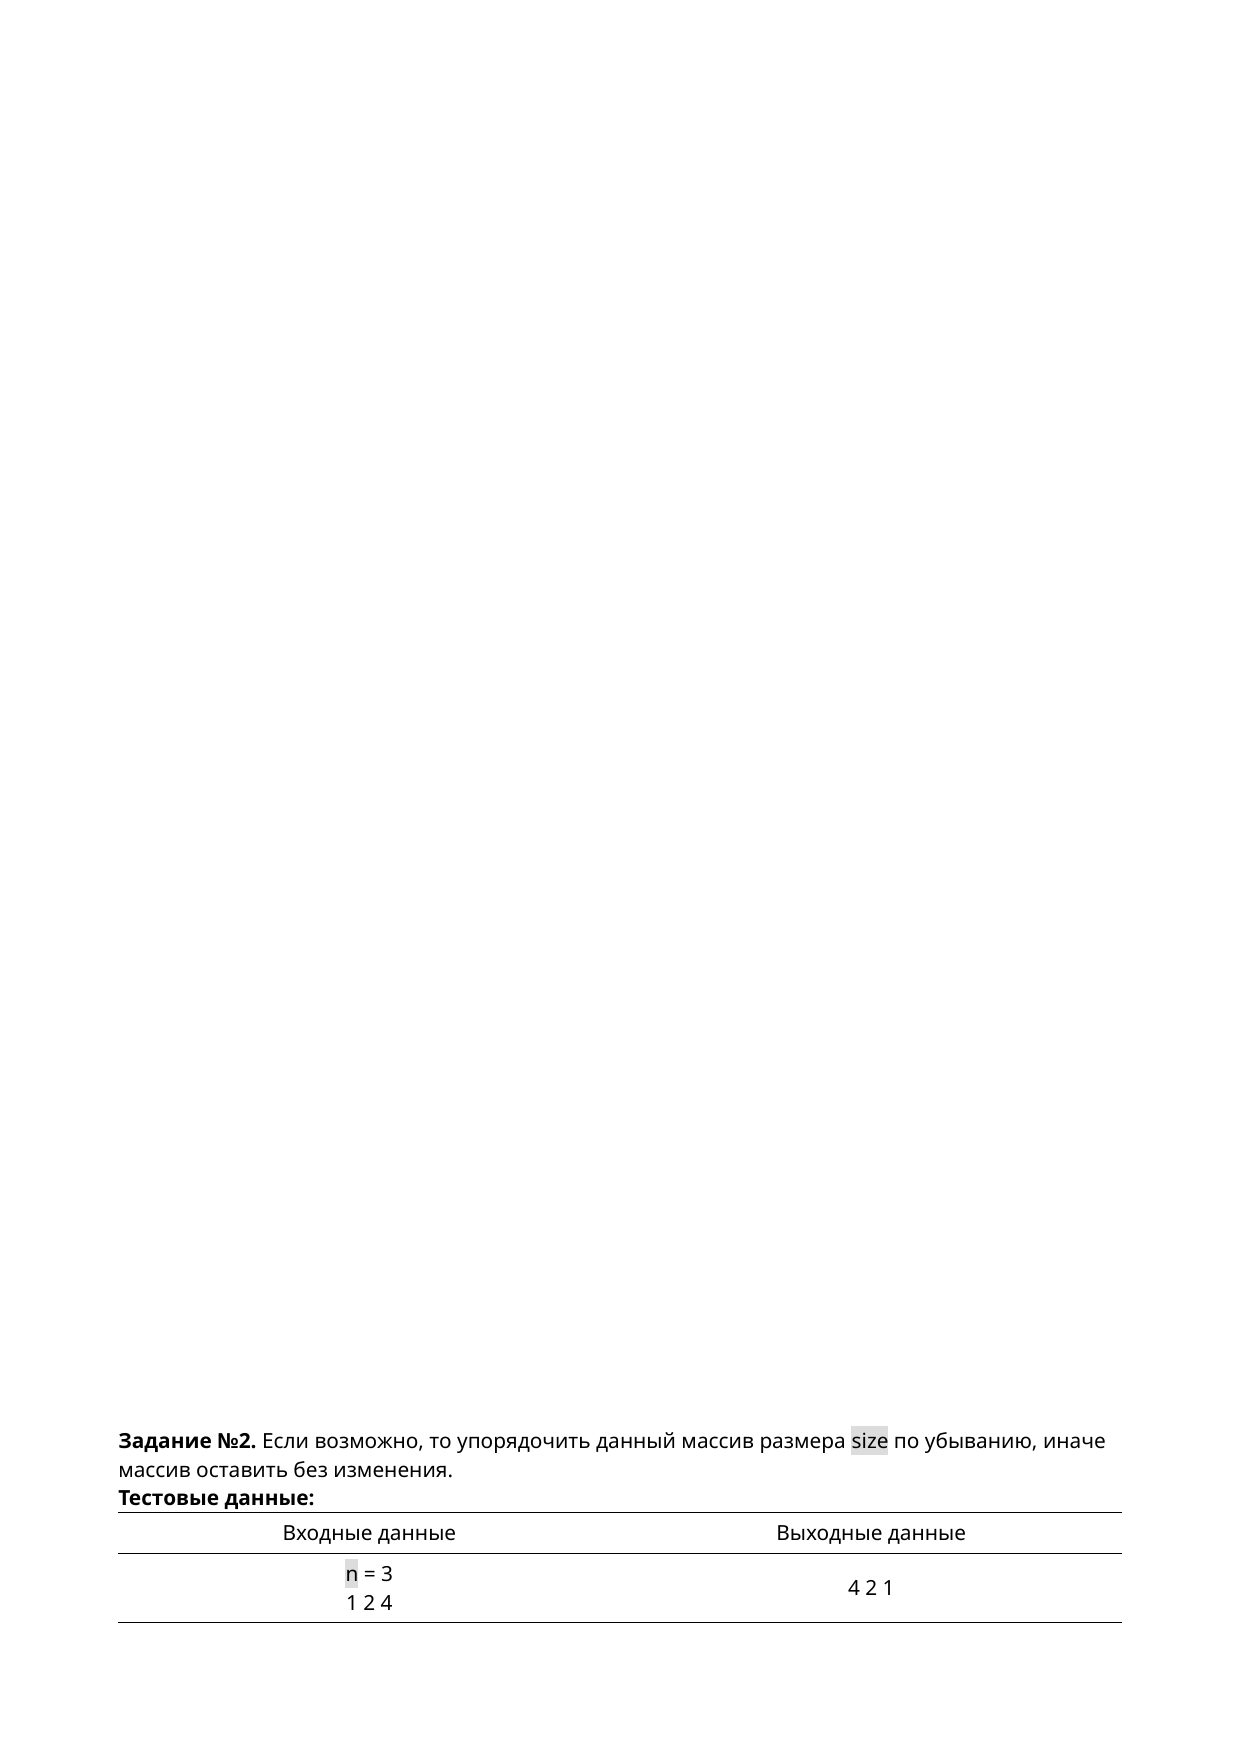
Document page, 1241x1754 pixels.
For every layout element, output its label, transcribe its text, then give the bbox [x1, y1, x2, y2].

table_cell n = 3 1 2 4 [118, 1554, 620, 1622]
table_header Входные данные [118, 1513, 620, 1552]
text Задание №2. Если возможно, то упорядочить данный массив размера size по убыванию, иначе массив оставить без изменения. [118, 1426, 1122, 1483]
table_header Выходные данные [620, 1513, 1122, 1552]
table_cell 4 2 1 [620, 1554, 1122, 1622]
text Тестовые данные: [118, 1483, 1122, 1512]
